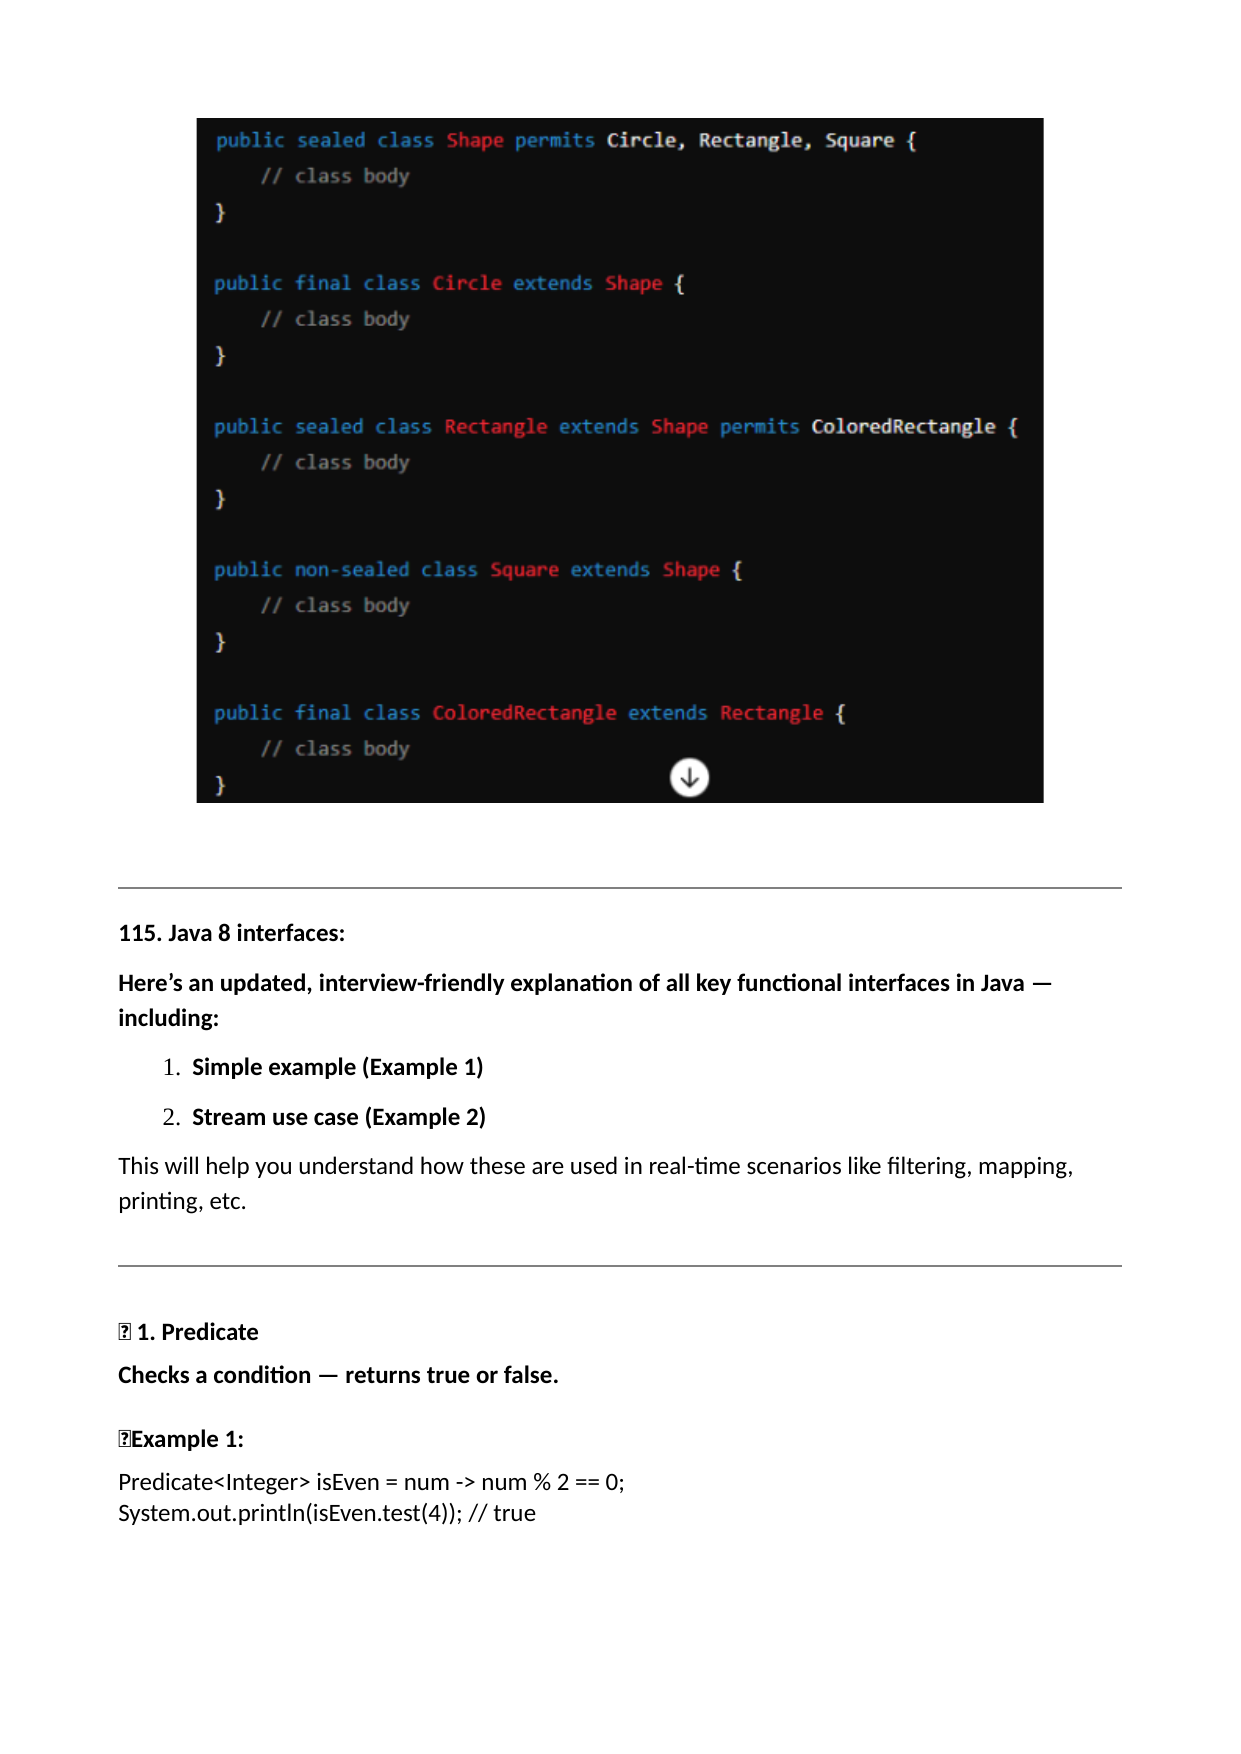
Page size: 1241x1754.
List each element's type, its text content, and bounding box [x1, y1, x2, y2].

text 115. Java 8 interfaces: [118, 917, 1122, 948]
subtitle 🔹Example 1: [118, 1423, 1122, 1454]
picture [196, 118, 1044, 803]
subtitle ✅ 1. Predicate [118, 1316, 1122, 1347]
text Checks a condition — returns true or false. [118, 1359, 1122, 1390]
text System.out.println(isEven.test(4)); // true [118, 1497, 1122, 1527]
text Predicate<Integer> isEven = num -> num % 2 == 0; [118, 1466, 1122, 1497]
text Here’s an updated, interview-friendly explanation of all key functional interfaces in Java — including: [118, 967, 1122, 1032]
list Simple example (Example 1) [162, 1051, 1122, 1082]
list Stream use case (Example 2) [162, 1101, 1122, 1131]
text This will help you understand how these are used in real-time scenarios like filtering, mapping, printing, etc. [118, 1150, 1122, 1216]
